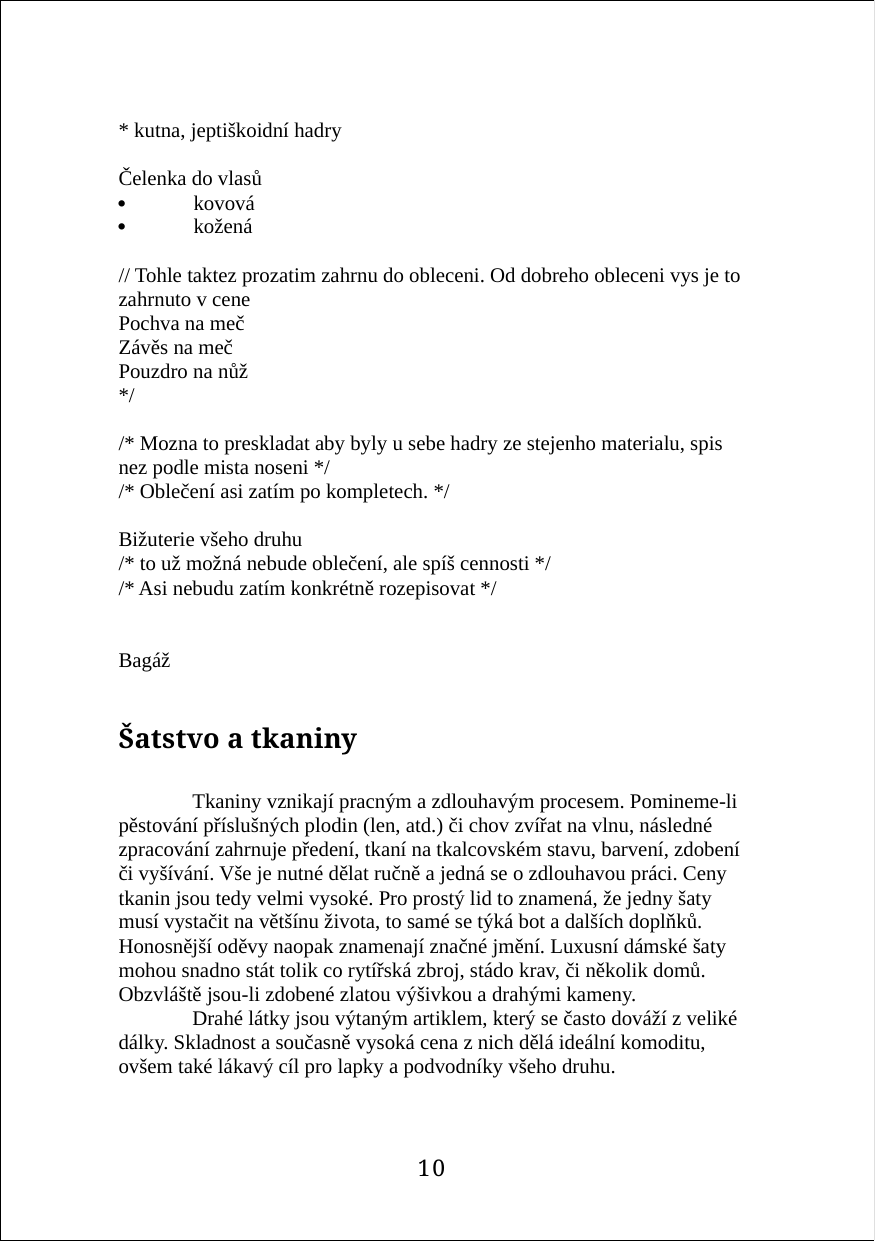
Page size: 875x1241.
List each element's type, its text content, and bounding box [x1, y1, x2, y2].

list kovová [118, 190, 756, 214]
text * kutna, jeptiškoidní hadry [118, 118, 756, 142]
text // Tohle taktez prozatim zahrnu do obleceni. Od dobreho obleceni vys je to zahrnuto v cene [118, 263, 756, 311]
text Pouzdro na nůž [118, 359, 756, 383]
subtitle Šatstvo a tkaniny [118, 719, 756, 756]
text /* Asi nebudu zatím konkrétně rozepisovat */ [118, 575, 756, 599]
text /* Oblečení asi zatím po kompletech. */ [118, 479, 756, 503]
text /* Mozna to preskladat aby byly u sebe hadry ze stejenho materialu, spis nez podle mista noseni */ [118, 431, 756, 479]
text */ [118, 383, 756, 407]
text Tkaniny vznikají pracným a zdlouhavým procesem. Pomineme-li pěstování příslušných plodin (len, atd.) či chov zvířat na vlnu, následné zpracování zahrnuje předení, tkaní na tkalcovském stavu, barvení, zdobení či vyšívání. Vše je nutné dělat ručně a jedná se o zdlouhavou práci. Ceny tkanin jsou tedy velmi vysoké. Pro prostý lid to znamená, že jedny šaty musí vystačit na většínu života, to samé se týká bot a dalších doplňků. Honosnější oděvy naopak znamenají značné jmění. Luxusní dámské šaty mohou snadno stát tolik co rytířská zbroj, stádo krav, či několik domů. Obzvláště jsou-li zdobené zlatou výšivkou a drahými kameny. [118, 789, 756, 1006]
text Bagáž [118, 648, 756, 672]
list kožená [118, 214, 756, 238]
text Čelenka do vlasů [118, 166, 756, 190]
text /* to už možná nebude oblečení, ale spíš cennosti */ [118, 551, 756, 575]
text Závěs na meč [118, 335, 756, 359]
text Pochva na meč [118, 311, 756, 335]
text Drahé látky jsou výtaným artiklem, který se často dováží z veliké dálky. Skladnost a současně vysoká cena z nich dělá ideální komoditu, ovšem také lákavý cíl pro lapky a podvodníky všeho druhu. [118, 1006, 756, 1078]
text Bižuterie všeho druhu [118, 527, 756, 551]
